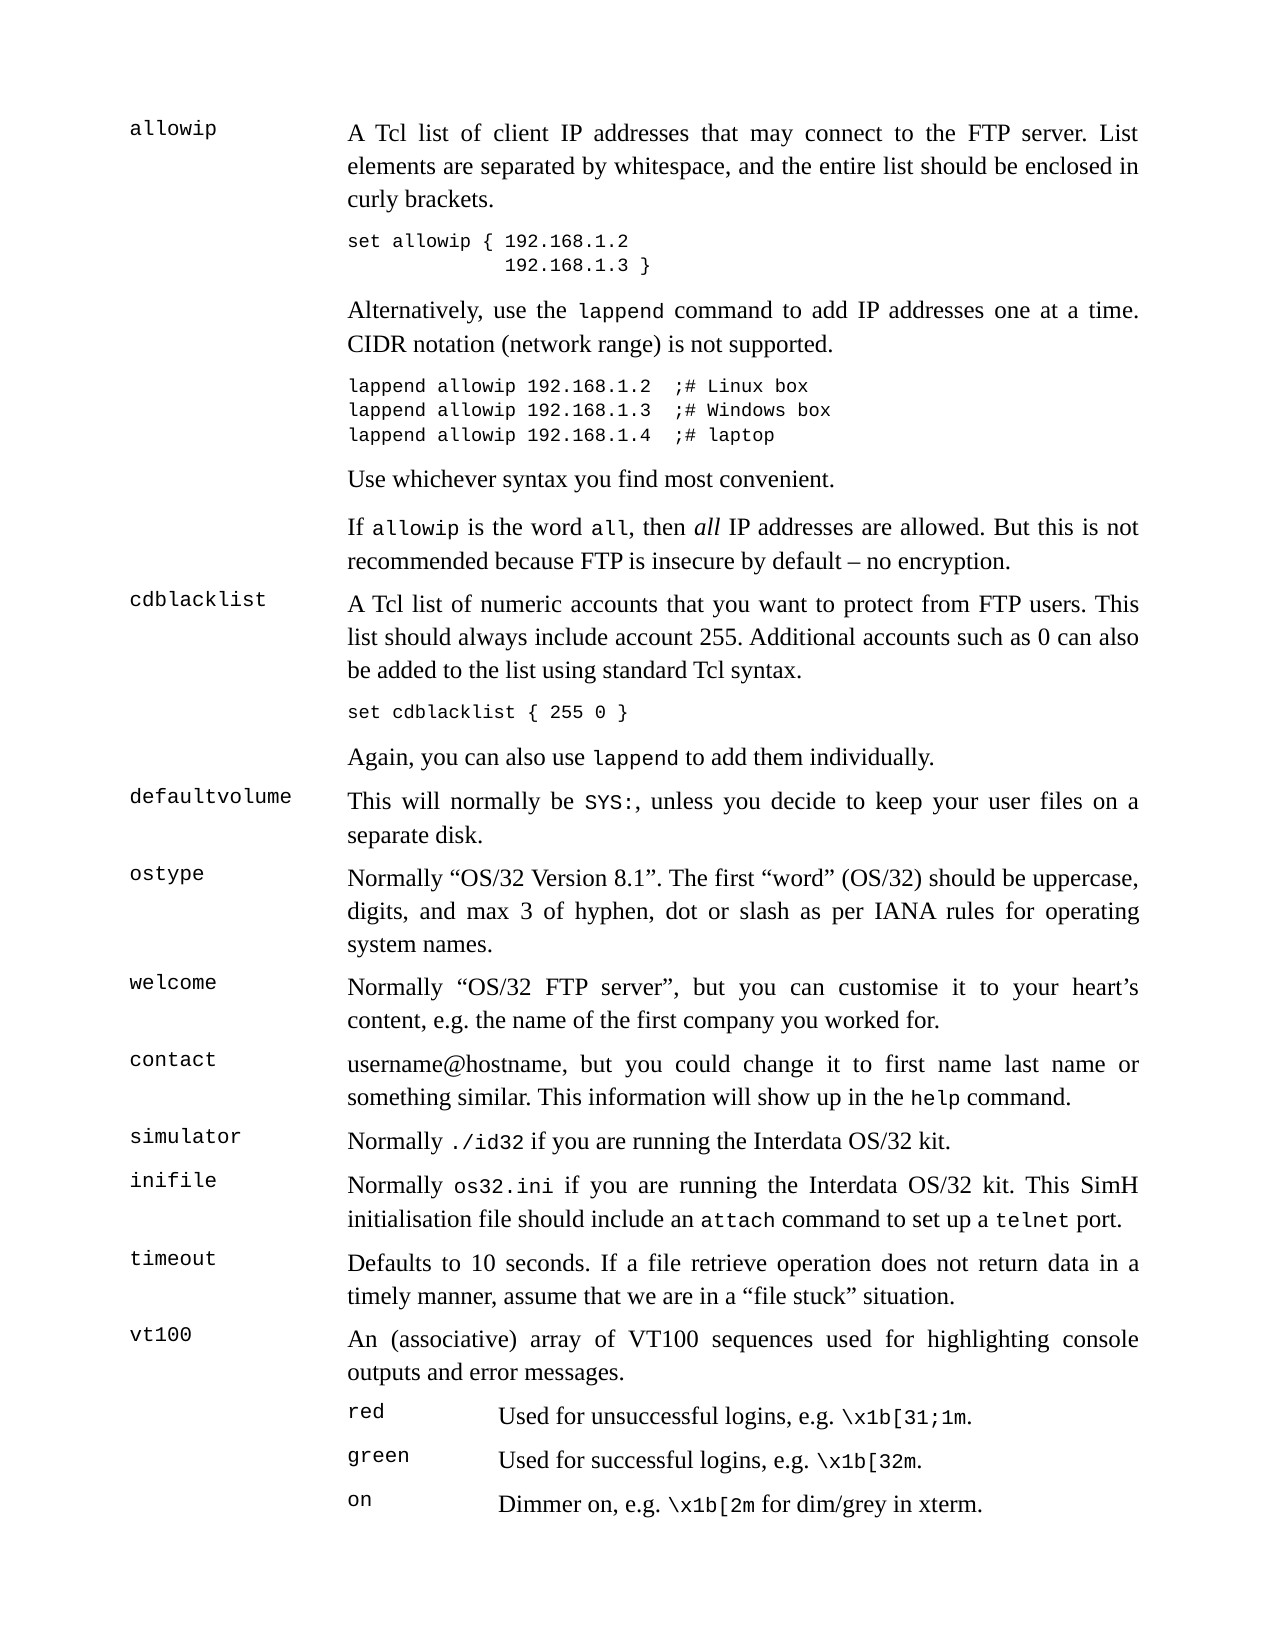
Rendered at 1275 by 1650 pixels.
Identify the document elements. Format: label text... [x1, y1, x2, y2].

table_cell username@hostname, but you could change it to first name last name or something similar. This information will show up in the help command. [336, 1049, 1151, 1126]
table_cell An (associative) array of VT100 sequences used for highlighting console outputs and error messages. [336, 1325, 1151, 1401]
table_cell Normally os32.ini if you are running the Interdata OS/32 kit. This SimH initialisation file should include an attach command to set up a telnet port. [336, 1170, 1151, 1248]
table_cell allowip [118, 118, 336, 589]
table_cell welcome [118, 973, 336, 1049]
table_cell This will normally be SYS:, unless you decide to keep your user files on a separate disk. [336, 786, 1151, 863]
table_cell contact [118, 1049, 336, 1126]
table_cell red [336, 1401, 487, 1445]
table_cell inifile [118, 1170, 336, 1248]
table_cell cdblacklist [118, 589, 336, 786]
table_cell Normally “OS/32 Version 8.1”. The first “word” (OS/32) should be uppercase, digits, and max 3 of hyphen, dot or slash as per IANA rules for operating system names. [336, 863, 1151, 972]
table_cell simulator [118, 1126, 336, 1170]
table_cell Normally “OS/32 FTP server”, but you can customise it to your heart’s content, e.g. the name of the first company you worked for. [336, 973, 1151, 1049]
table_cell timeout [118, 1248, 336, 1324]
table_cell on [336, 1489, 487, 1531]
table_cell A Tcl list of numeric accounts that you want to protect from FTP users. This list should always include account 255. Additional accounts such as 0 can also be added to the list using standard Tcl syntax. set cdblacklist { 255 0 } Again, you can also use lappend to add them individually. [336, 589, 1151, 786]
table_cell vt100 [118, 1325, 336, 1401]
table_cell ostype [118, 863, 336, 972]
table_cell defaultvolume [118, 786, 336, 863]
table_cell green [336, 1445, 487, 1489]
table_cell [118, 1445, 336, 1489]
table_cell [118, 1489, 336, 1531]
table_cell [118, 1401, 336, 1445]
table_cell Defaults to 10 seconds. If a file retrieve operation does not return data in a timely manner, assume that we are in a “file stuck” situation. [336, 1248, 1151, 1324]
table_cell A Tcl list of client IP addresses that may connect to the FTP server. List elements are separated by whitespace, and the entire list should be enclosed in curly brackets. set allowip { 192.168.1.2 192.168.1.3 } Alternatively, use the lappend command to add IP addresses one at a time. CIDR notation (network range) is not supported. lappend allowip 192.168.1.2 ;# Linux box lappend allowip 192.168.1.3 ;# Windows box lappend allowip 192.168.1.4 ;# laptop Use whichever syntax you find most convenient. If allowip is the word all, then all IP addresses are allowed. But this is not recommended because FTP is insecure by default – no encryption. [336, 118, 1151, 589]
table_cell Dimmer on, e.g. \x1b[2m for dim/grey in xterm. [487, 1489, 1151, 1531]
table_cell Normally ./id32 if you are running the Interdata OS/32 kit. [336, 1126, 1151, 1170]
table_cell Used for unsuccessful logins, e.g. \x1b[31;1m. [487, 1401, 1151, 1445]
table_cell Used for successful logins, e.g. \x1b[32m. [487, 1445, 1151, 1489]
